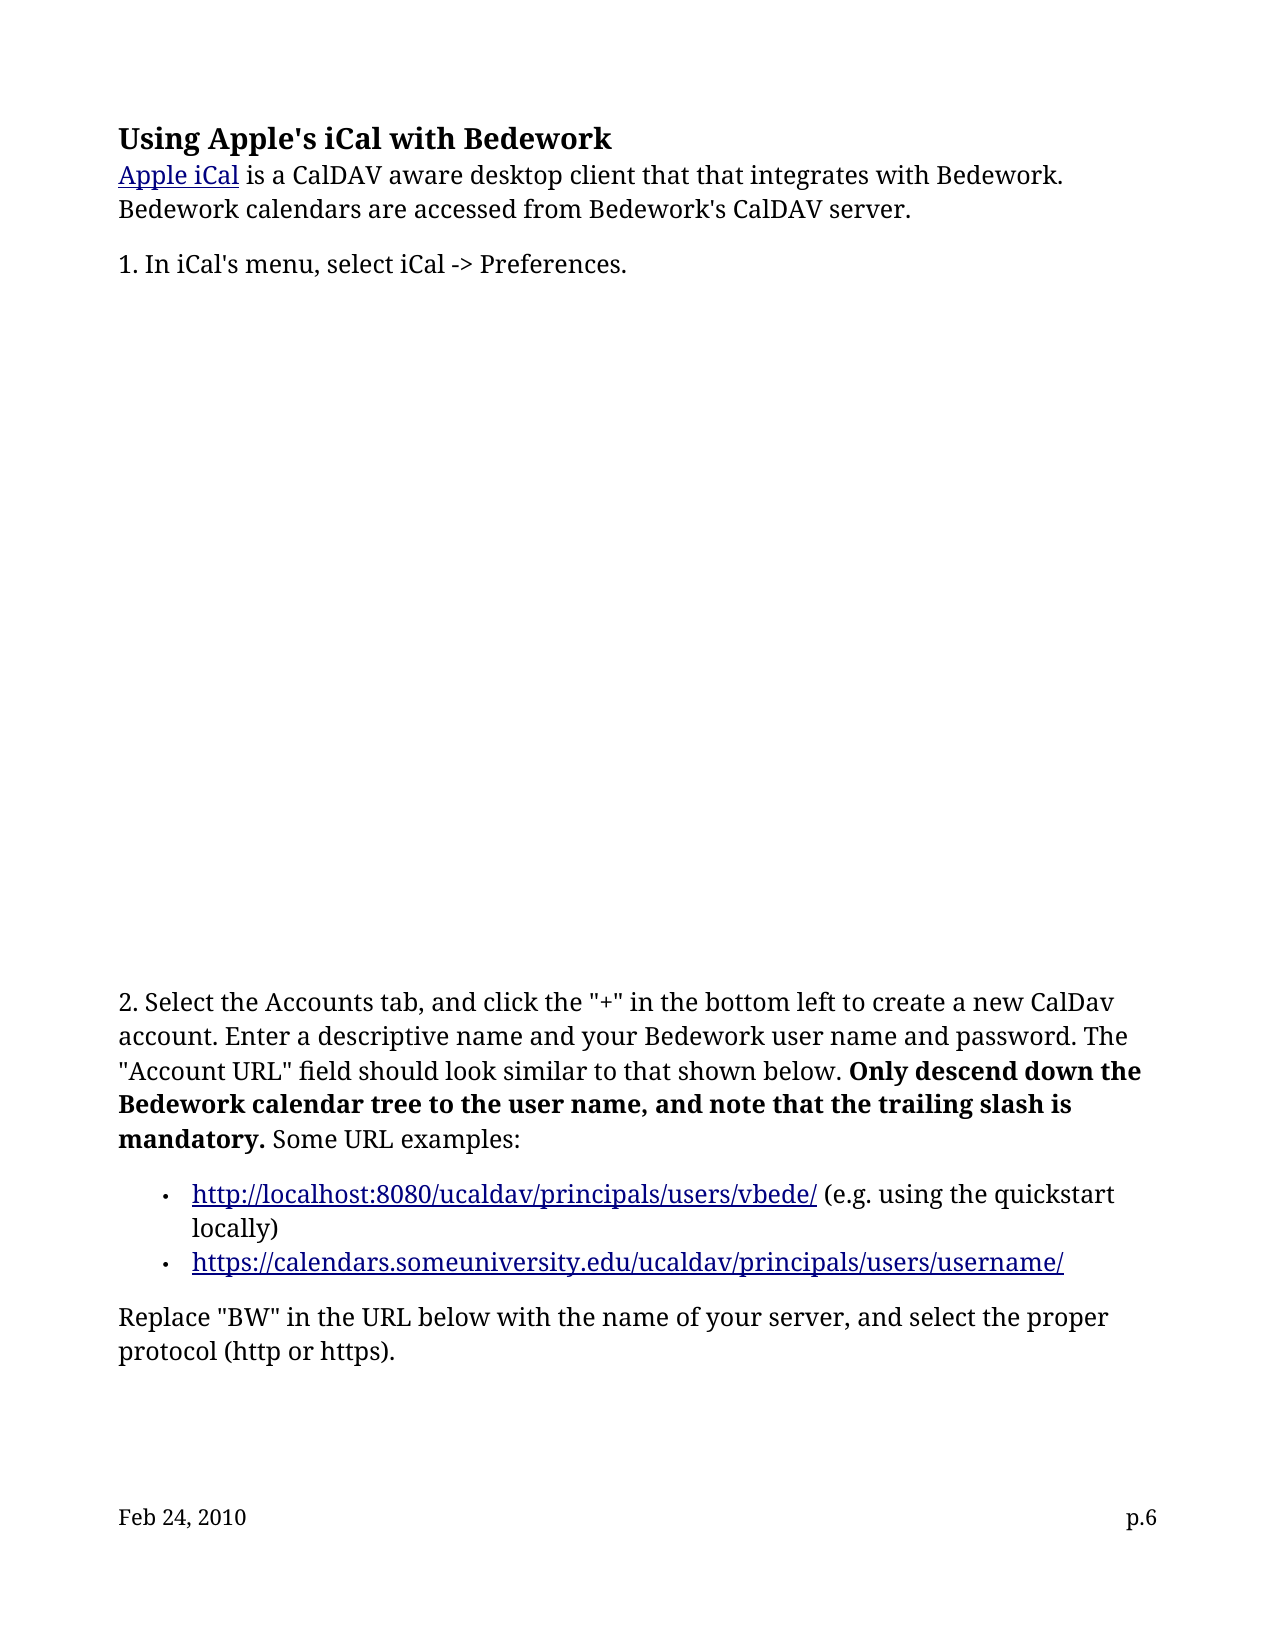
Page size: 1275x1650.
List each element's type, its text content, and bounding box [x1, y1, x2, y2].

list https://calendars.someuniversity.edu/ucaldav/principals/users/username/ [162, 1244, 1157, 1278]
subtitle Using Apple's iCal with Bedework [118, 118, 1157, 158]
text Replace "BW" in the URL below with the name of your server, and select the proper protocol (http or https). [118, 1299, 1157, 1368]
text 1. In iCal's menu, select iCal -> Preferences. [118, 247, 1157, 281]
text Apple iCal is a CalDAV aware desktop client that that integrates with Bedework. Bedework calendars are accessed from Bedework's CalDAV server. [118, 158, 1157, 226]
list http://localhost:8080/ucaldav/principals/users/vbede/ (e.g. using the quickstart locally) [162, 1176, 1157, 1244]
text 2. Select the Accounts tab, and click the "+" in the bottom left to create a new CalDav account. Enter a descriptive name and your Bedework user name and password. The "Account URL" field should look similar to that shown below. Only descend down the Bedework calendar tree to the user name, and note that the trailing slash is mandatory. Some URL examples: [118, 985, 1157, 1155]
